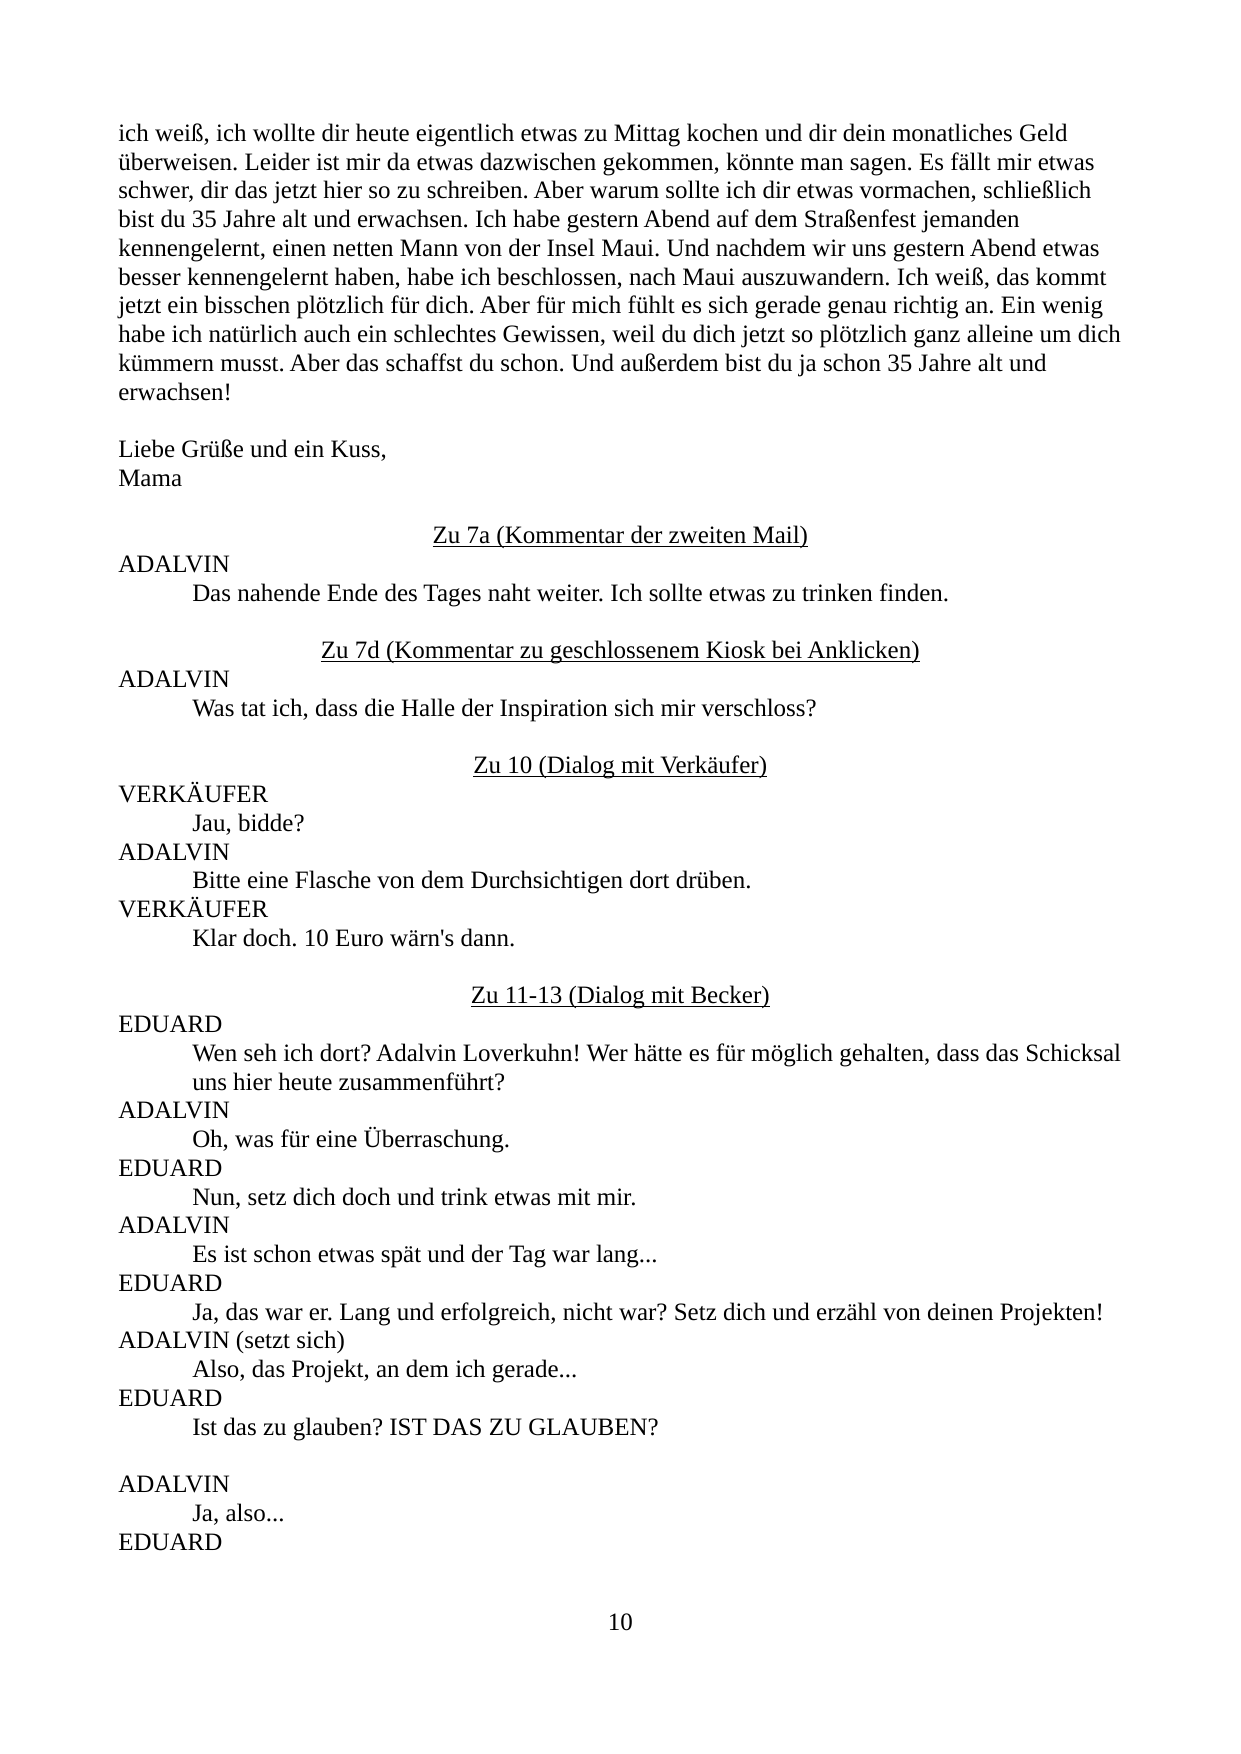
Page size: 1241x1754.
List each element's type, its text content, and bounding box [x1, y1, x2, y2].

text Ja, also... [118, 1498, 1122, 1527]
text Oh, was für eine Überraschung. [118, 1124, 1122, 1153]
text EDUARD [118, 1153, 1122, 1182]
text Ja, das war er. Lang und erfolgreich, nicht war? Setz dich und erzähl von deinen Projekten! [118, 1297, 1122, 1326]
text EDUARD [118, 1383, 1122, 1412]
text Klar doch. 10 Euro wärn's dann. [118, 923, 1122, 952]
text Zu 11-13 (Dialog mit Becker) [118, 981, 1122, 1009]
text Zu 10 (Dialog mit Verkäufer) [118, 751, 1122, 779]
text Zu 7d (Kommentar zu geschlossenem Kiosk bei Anklicken) [118, 636, 1122, 664]
text EDUARD [118, 1268, 1122, 1297]
text ADALVIN [118, 1211, 1122, 1239]
text ADALVIN [118, 664, 1122, 693]
text EDUARD [118, 1527, 1122, 1556]
text Mama [118, 463, 1122, 492]
text VERKÄUFER [118, 894, 1122, 923]
text Ist das zu glauben? IST DAS ZU GLAUBEN? [118, 1412, 1122, 1441]
text Das nahende Ende des Tages naht weiter. Ich sollte etwas zu trinken finden. [118, 578, 1122, 607]
text Es ist schon etwas spät und der Tag war lang... [118, 1239, 1122, 1268]
text Bitte eine Flasche von dem Durchsichtigen dort drüben. [118, 866, 1122, 894]
text ADALVIN [118, 837, 1122, 866]
text Also, das Projekt, an dem ich gerade... [118, 1354, 1122, 1383]
text Was tat ich, dass die Halle der Inspiration sich mir verschloss? [118, 693, 1122, 722]
text Nun, setz dich doch und trink etwas mit mir. [118, 1182, 1122, 1211]
text Jau, bidde? [118, 808, 1122, 837]
text ADALVIN [118, 1469, 1122, 1498]
text ADALVIN [118, 1096, 1122, 1124]
text VERKÄUFER [118, 779, 1122, 808]
text Liebe Grüße und ein Kuss, [118, 434, 1122, 463]
text ich weiß, ich wollte dir heute eigentlich etwas zu Mittag kochen und dir dein monatliches Geld überweisen. Leider ist mir da etwas dazwischen gekommen, könnte man sagen. Es fällt mir etwas schwer, dir das jetzt hier so zu schreiben. Aber warum sollte ich dir etwas vormachen, schließlich bist du 35 Jahre alt und erwachsen. Ich habe gestern Abend auf dem Straßenfest jemanden kennengelernt, einen netten Mann von der Insel Maui. Und nachdem wir uns gestern Abend etwas besser kennengelernt haben, habe ich beschlossen, nach Maui auszuwandern. Ich weiß, das kommt jetzt ein bisschen plötzlich für dich. Aber für mich fühlt es sich gerade genau richtig an. Ein wenig habe ich natürlich auch ein schlechtes Gewissen, weil du dich jetzt so plötzlich ganz alleine um dich kümmern musst. Aber das schaffst du schon. Und außerdem bist du ja schon 35 Jahre alt und erwachsen! [118, 118, 1122, 406]
text EDUARD [118, 1009, 1122, 1038]
text ADALVIN (setzt sich) [118, 1326, 1122, 1354]
text Wen seh ich dort? Adalvin Loverkuhn! Wer hätte es für möglich gehalten, dass das Schicksal uns hier heute zusammenführt? [118, 1038, 1122, 1096]
text ADALVIN [118, 549, 1122, 578]
text Zu 7a (Kommentar der zweiten Mail) [118, 521, 1122, 549]
